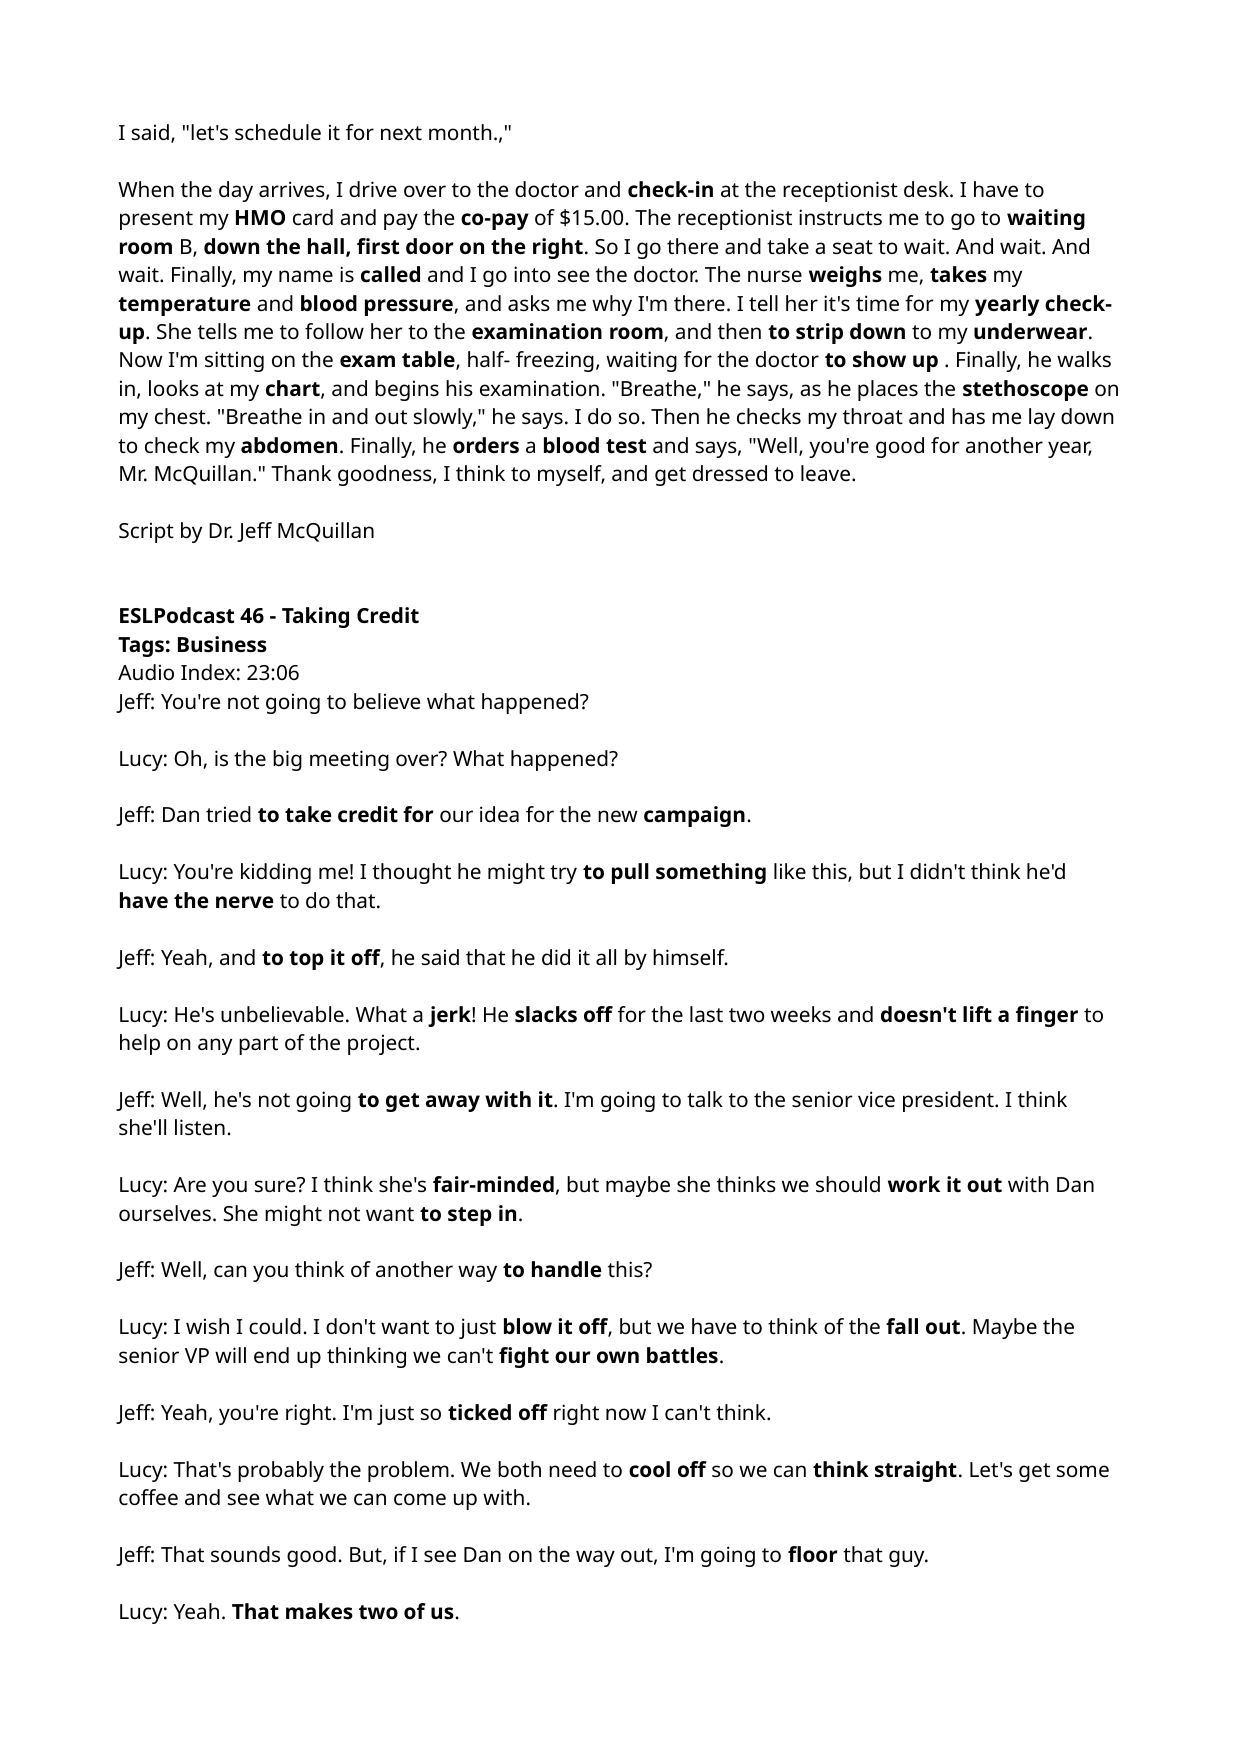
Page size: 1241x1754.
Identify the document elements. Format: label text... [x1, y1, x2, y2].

table_header I said, "let's schedule it for next month.‚" When the day arrives, I drive over to the doctor and check-in at the receptionist desk. I have to present my HMO card and pay the co-pay of $15.00. The receptionist instructs me to go to waiting room B, down the hall, first door on the right. So I go there and take a seat to wait. And wait. And wait. Finally, my name is called and I go into see the doctor. The nurse weighs me, takes my temperature and blood pressure, and asks me why I'm there. I tell her it's time for my yearly check- up. She tells me to follow her to the examination room, and then to strip down to my underwear. Now I'm sitting on the exam table, half- freezing, waiting for the doctor to show up . Finally, he walks in, looks at my chart, and begins his examination. "Breathe," he says, as he places the stethoscope on my chest. "Breathe in and out slowly," he says. I do so. Then he checks my throat and has me lay down to check my abdomen. Finally, he orders a blood test and says, "Well, you're good for another year, Mr. McQuillan." Thank goodness, I think to myself, and get dressed to leave. Script by Dr. Jeff McQuillan [118, 118, 1122, 545]
table_header Jeff: You're not going to believe what happened? Lucy: Oh, is the big meeting over? What happened? Jeff: Dan tried to take credit for our idea for the new campaign. Lucy: You're kidding me! I thought he might try to pull something like this, but I didn't think he'd have the nerve to do that. Jeff: Yeah, and to top it off, he said that he did it all by himself. Lucy: He's unbelievable. What a jerk! He slacks off for the last two weeks and doesn't lift a finger to help on any part of the project. Jeff: Well, he's not going to get away with it. I'm going to talk to the senior vice president. I think she'll listen. Lucy: Are you sure? I think she's fair-minded, but maybe she thinks we should work it out with Dan ourselves. She might not want to step in. Jeff: Well, can you think of another way to handle this? Lucy: I wish I could. I don't want to just blow it off, but we have to think of the fall out. Maybe the senior VP will end up thinking we can't fight our own battles. Jeff: Yeah, you're right. I'm just so ticked off right now I can't think. Lucy: That's probably the problem. We both need to cool off so we can think straight. Let's get some coffee and see what we can come up with. Jeff: That sounds good. But, if I see Dan on the way out, I'm going to floor that guy. Lucy: Yeah. That makes two of us. [118, 687, 1122, 1625]
table_header Audio Index: 23:06 [118, 659, 1122, 687]
text ESLPodcast 46 - Taking Credit Tags: Business [118, 602, 1122, 658]
